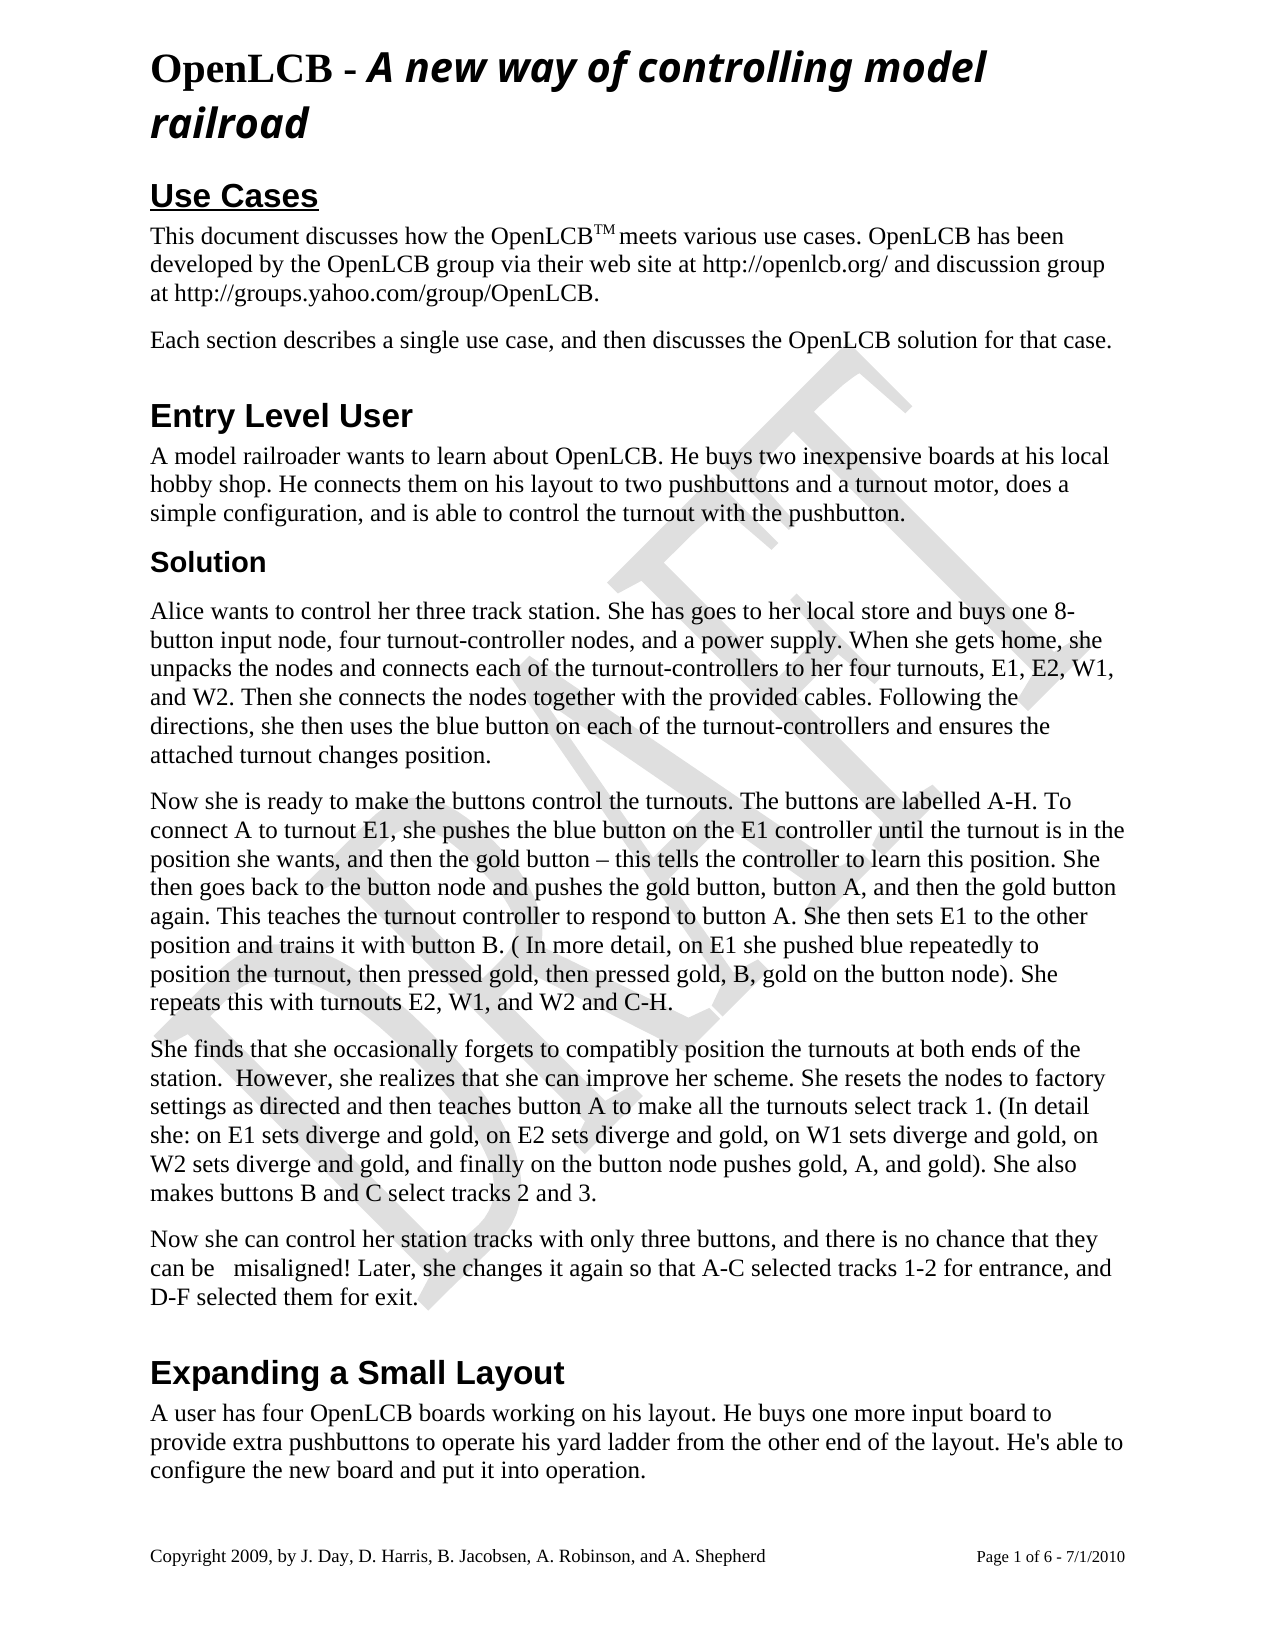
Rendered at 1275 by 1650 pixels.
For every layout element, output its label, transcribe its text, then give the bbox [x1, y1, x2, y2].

text A model railroader wants to learn about OpenLCB. He buys two inexpensive boards at his local hobby shop. He connects them on his layout to two pushbuttons and a turnout motor, does a simple configuration, and is able to control the turnout with the pushbutton. [845, 441, 1125, 527]
subtitle [949, 545, 1125, 578]
text She finds that she occasionally forgets to compatibly position the turnouts at both ends of the station. However, she realizes that she can improve her scheme. She resets the nodes to factory settings as directed and then teaches button A to make all the turnouts select track 1. (In detail she: on E1 sets diverge and gold, on E2 sets diverge and gold, on W1 sets diverge and gold, on W2 sets diverge and gold, and finally on the button node pushes gold, A, and gold). She also makes buttons B and C select tracks 2 and 3. [230, 1034, 494, 1206]
text Each section describes a single use case, and then discusses the OpenLCB solution for that case. [150, 325, 1125, 353]
text She finds that she occasionally forgets to compatibly position the turnouts at both ends of the station. However, she realizes that she can improve her scheme. She resets the nodes to factory settings as directed and then teaches button A to make all the turnouts select track 1. (In detail she: on E1 sets diverge and gold, on E2 sets diverge and gold, on W1 sets diverge and gold, on W2 sets diverge and gold, and finally on the button node pushes gold, A, and gold). She also makes buttons B and C select tracks 2 and 3. [150, 1034, 358, 1206]
text A model railroader wants to learn about OpenLCB. He buys two inexpensive boards at his local hobby shop. He connects them on his layout to two pushbuttons and a turnout motor, does a simple configuration, and is able to control the turnout with the pushbutton. [757, 441, 887, 527]
subtitle Entry Level User [150, 396, 792, 434]
text Alice wants to control her three track station. She has goes to her local store and buys one 8-button input node, four turnout-controller nodes, and a power supply. When she gets home, she unpacks the nodes and connects each of the turnout-controllers to her four turnouts, E1, E2, W1, and W2. Then she connects the nodes together with the provided cables. Following the directions, she then uses the blue button on each of the turnout-controllers and ensures the attached turnout changes position. [150, 596, 827, 768]
subtitle [665, 545, 938, 578]
text Now she can control her station tracks with only three buttons, and there is no chance that they can be misaligned! Later, she changes it again so that A-C selected tracks 1-2 for entrance, and D-F selected them for exit. [430, 1224, 1125, 1310]
text She finds that she occasionally forgets to compatibly position the turnouts at both ends of the station. However, she realizes that she can improve her scheme. She resets the nodes to factory settings as directed and then teaches button A to make all the turnouts select track 1. (In detail she: on E1 sets diverge and gold, on E2 sets diverge and gold, on W1 sets diverge and gold, on W2 sets diverge and gold, and finally on the button node pushes gold, A, and gold). She also makes buttons B and C select tracks 2 and 3. [434, 1034, 1125, 1206]
text Now she is ready to make the buttons control the turnouts. The buttons are labelled A-H. To connect A to turnout E1, she pushes the blue button on the E1 controller until the turnout is in the position she wants, and then the gold button – this tells the controller to learn this position. She then goes back to the button node and pushes the gold button, button A, and then the gold button again. This teaches the turnout controller to respond to button A. She then sets E1 to the other position and trains it with button B. ( In more detail, on E1 she pushed blue repeatedly to position the turnout, then pressed gold, then pressed gold, B, gold on the button node). She repeats this with turnouts E2, W1, and W2 and C-H. [669, 786, 1125, 1016]
text Now she is ready to make the buttons control the turnouts. The buttons are labelled A-H. To connect A to turnout E1, she pushes the blue button on the E1 controller until the turnout is in the position she wants, and then the gold button – this tells the controller to learn this position. She then goes back to the button node and pushes the gold button, button A, and then the gold button again. This teaches the turnout controller to respond to button A. She then sets E1 to the other position and trains it with button B. ( In more detail, on E1 she pushed blue repeatedly to position the turnout, then pressed gold, then pressed gold, B, gold on the button node). She repeats this with turnouts E2, W1, and W2 and C-H. [369, 828, 515, 977]
subtitle Use Cases [150, 176, 1125, 214]
subtitle Expanding a Small Layout [150, 1353, 1125, 1392]
text A model railroader wants to learn about OpenLCB. He buys two inexpensive boards at his local hobby shop. He connects them on his layout to two pushbuttons and a turnout motor, does a simple configuration, and is able to control the turnout with the pushbutton. [150, 441, 761, 527]
text Now she is ready to make the buttons control the turnouts. The buttons are labelled A-H. To connect A to turnout E1, she pushes the blue button on the E1 controller until the turnout is in the position she wants, and then the gold button – this tells the controller to learn this position. She then goes back to the button node and pushes the gold button, button A, and then the gold button again. This teaches the turnout controller to respond to button A. She then sets E1 to the other position and trains it with button B. ( In more detail, on E1 she pushed blue repeatedly to position the turnout, then pressed gold, then pressed gold, B, gold on the button node). She repeats this with turnouts E2, W1, and W2 and C-H. [150, 786, 721, 1016]
subtitle Solution [150, 545, 643, 578]
text This document discusses how the OpenLCBTM meets various use cases. OpenLCB has been developed by the OpenLCB group via their web site at http://openlcb.org/ and discussion group at http://groups.yahoo.com/group/OpenLCB. [150, 221, 1125, 307]
text Now she can control her station tracks with only three buttons, and there is no chance that they can be misaligned! Later, she changes it again so that A-C selected tracks 1-2 for entrance, and D-F selected them for exit. [150, 1224, 429, 1310]
text Alice wants to control her three track station. She has goes to her local store and buys one 8-button input node, four turnout-controller nodes, and a power supply. When she gets home, she unpacks the nodes and connects each of the turnout-controllers to her four turnouts, E1, E2, W1, and W2. Then she connects the nodes together with the provided cables. Following the directions, she then uses the blue button on each of the turnout-controllers and ensures the attached turnout changes position. [798, 596, 1125, 768]
subtitle [815, 396, 1125, 434]
text A user has four OpenLCB boards working on his layout. He buys one more input board to provide extra pushbuttons to operate his yard ladder from the other end of the layout. He's able to configure the new board and put it into operation. [150, 1398, 1125, 1484]
